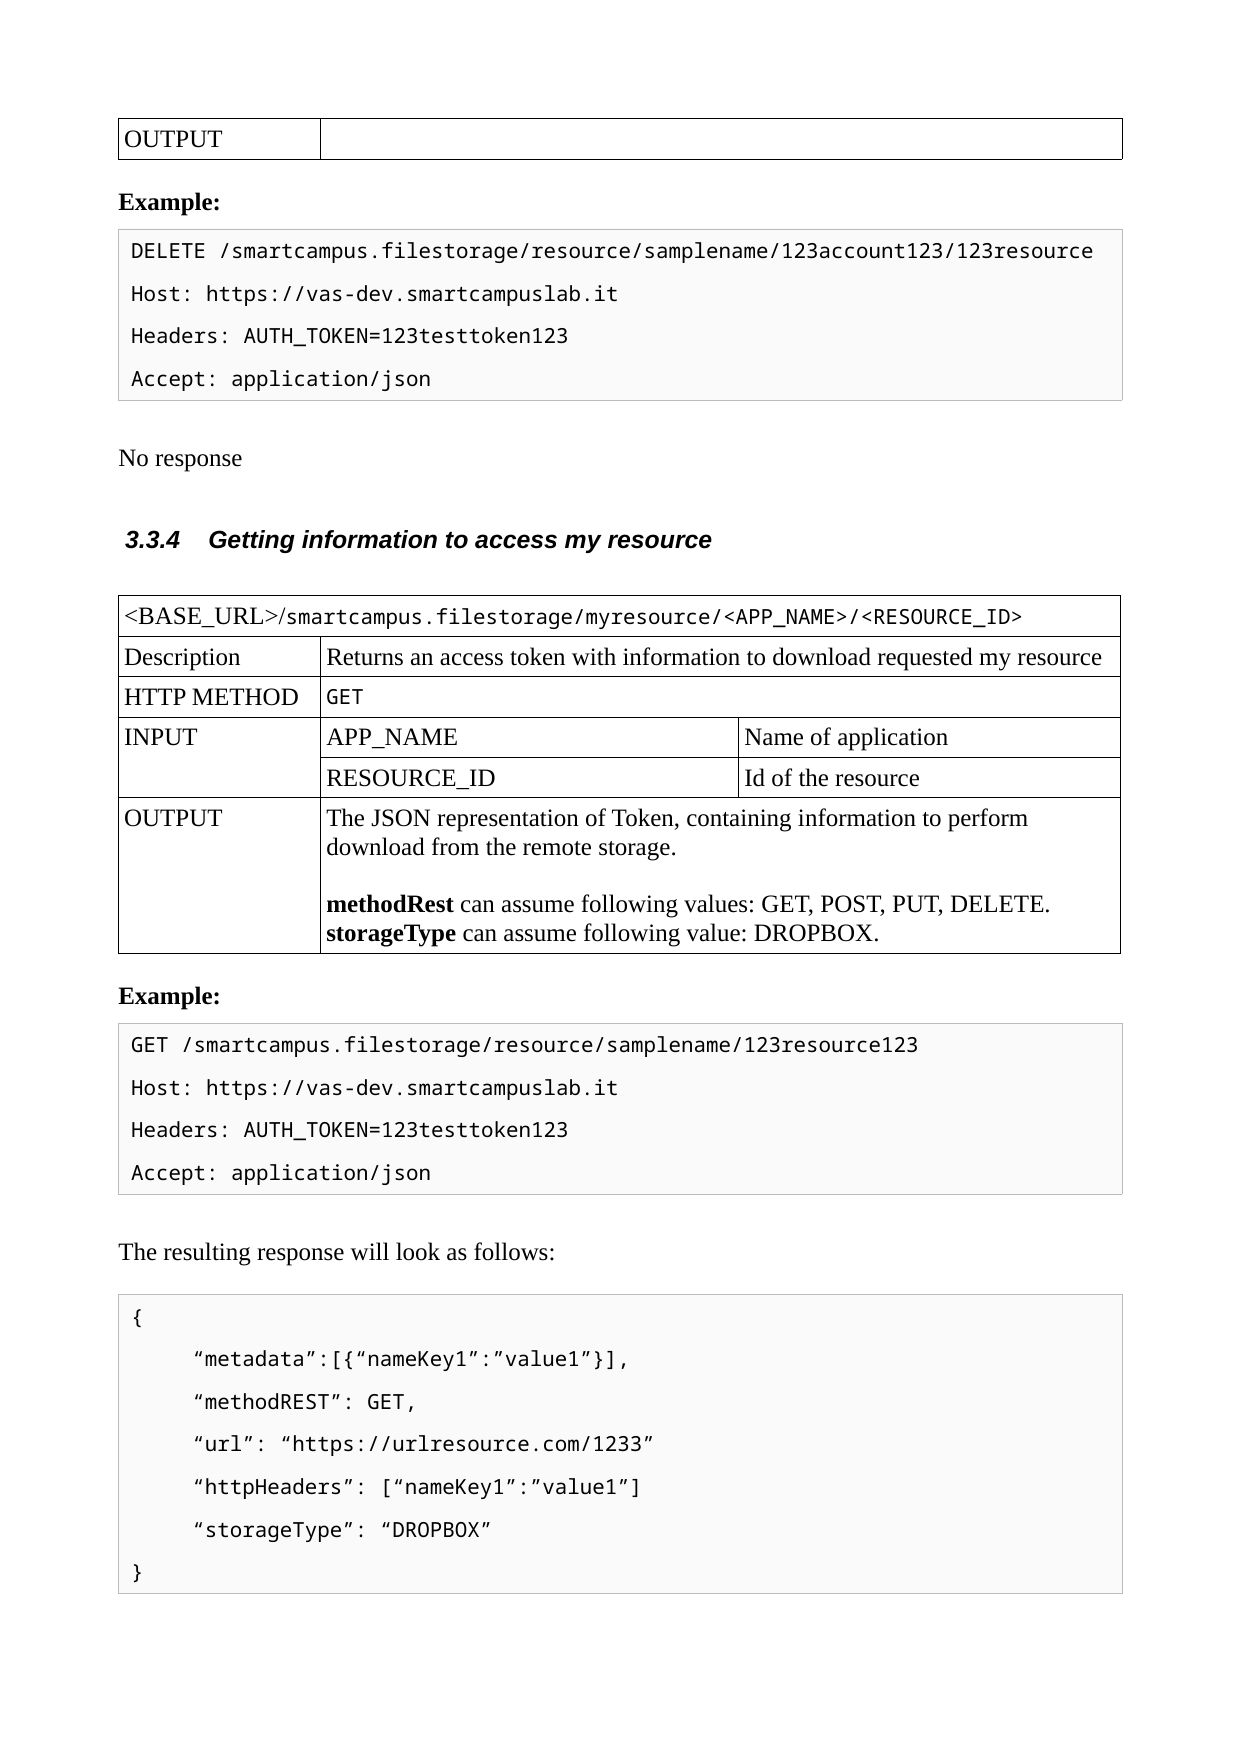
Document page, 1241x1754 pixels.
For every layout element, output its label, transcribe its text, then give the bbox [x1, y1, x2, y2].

text Headers: AUTH_TOKEN=123testtoken123 [119, 1108, 1122, 1144]
text The resulting response will look as follows: [118, 1237, 1122, 1265]
table_cell [321, 119, 1122, 158]
table_cell INPUT [119, 718, 320, 797]
table_cell The JSON representation of Token, containing information to perform download from the remote storage. methodRest can assume following values: GET, POST, PUT, DELETE. storageType can assume following value: DROPBOX. [321, 798, 1120, 952]
table_cell APP_NAME [321, 718, 738, 757]
text “storageType”: “DROPBOX” [119, 1507, 1122, 1543]
table_header <BASE_URL>/smartcampus.filestorage/myresource/<APP_NAME>/<RESOURCE_ID> [119, 596, 1120, 636]
text GET /smartcampus.filestorage/resource/samplename/123resource123 [119, 1024, 1122, 1059]
table_cell OUTPUT [119, 119, 320, 158]
subtitle Getting information to access my resource [118, 525, 1122, 554]
table_cell RESOURCE_ID [321, 758, 738, 797]
table_cell HTTP METHOD [119, 677, 320, 717]
text } [119, 1550, 1122, 1593]
text Accept: application/json [119, 1150, 1122, 1194]
table_cell Name of application [739, 718, 1120, 757]
text Headers: AUTH_TOKEN=123testtoken123 [119, 314, 1122, 350]
text “metadata”:[{“nameKey1”:”value1”}], [119, 1337, 1122, 1373]
text Host: https://vas-dev.smartcampuslab.it [119, 1065, 1122, 1101]
text Example: [118, 981, 1122, 1010]
text “httpHeaders”: [“nameKey1”:”value1”] [119, 1464, 1122, 1501]
table_cell OUTPUT [119, 798, 320, 952]
table_cell Returns an access token with information to download requested my resource [321, 637, 1120, 676]
table_cell Description [119, 637, 320, 676]
text “url”: “https://urlresource.com/1233” [119, 1422, 1122, 1458]
text Host: https://vas-dev.smartcampuslab.it [119, 271, 1122, 307]
table_cell GET [321, 677, 1120, 717]
text “methodREST”: GET, [119, 1379, 1122, 1415]
table_cell Id of the resource [739, 758, 1120, 797]
text DELETE /smartcampus.filestorage/resource/samplename/123account123/123resource [119, 230, 1122, 264]
text Example: [118, 187, 1122, 216]
text { [119, 1295, 1122, 1330]
text Accept: application/json [119, 356, 1122, 400]
text No response [118, 443, 1122, 471]
